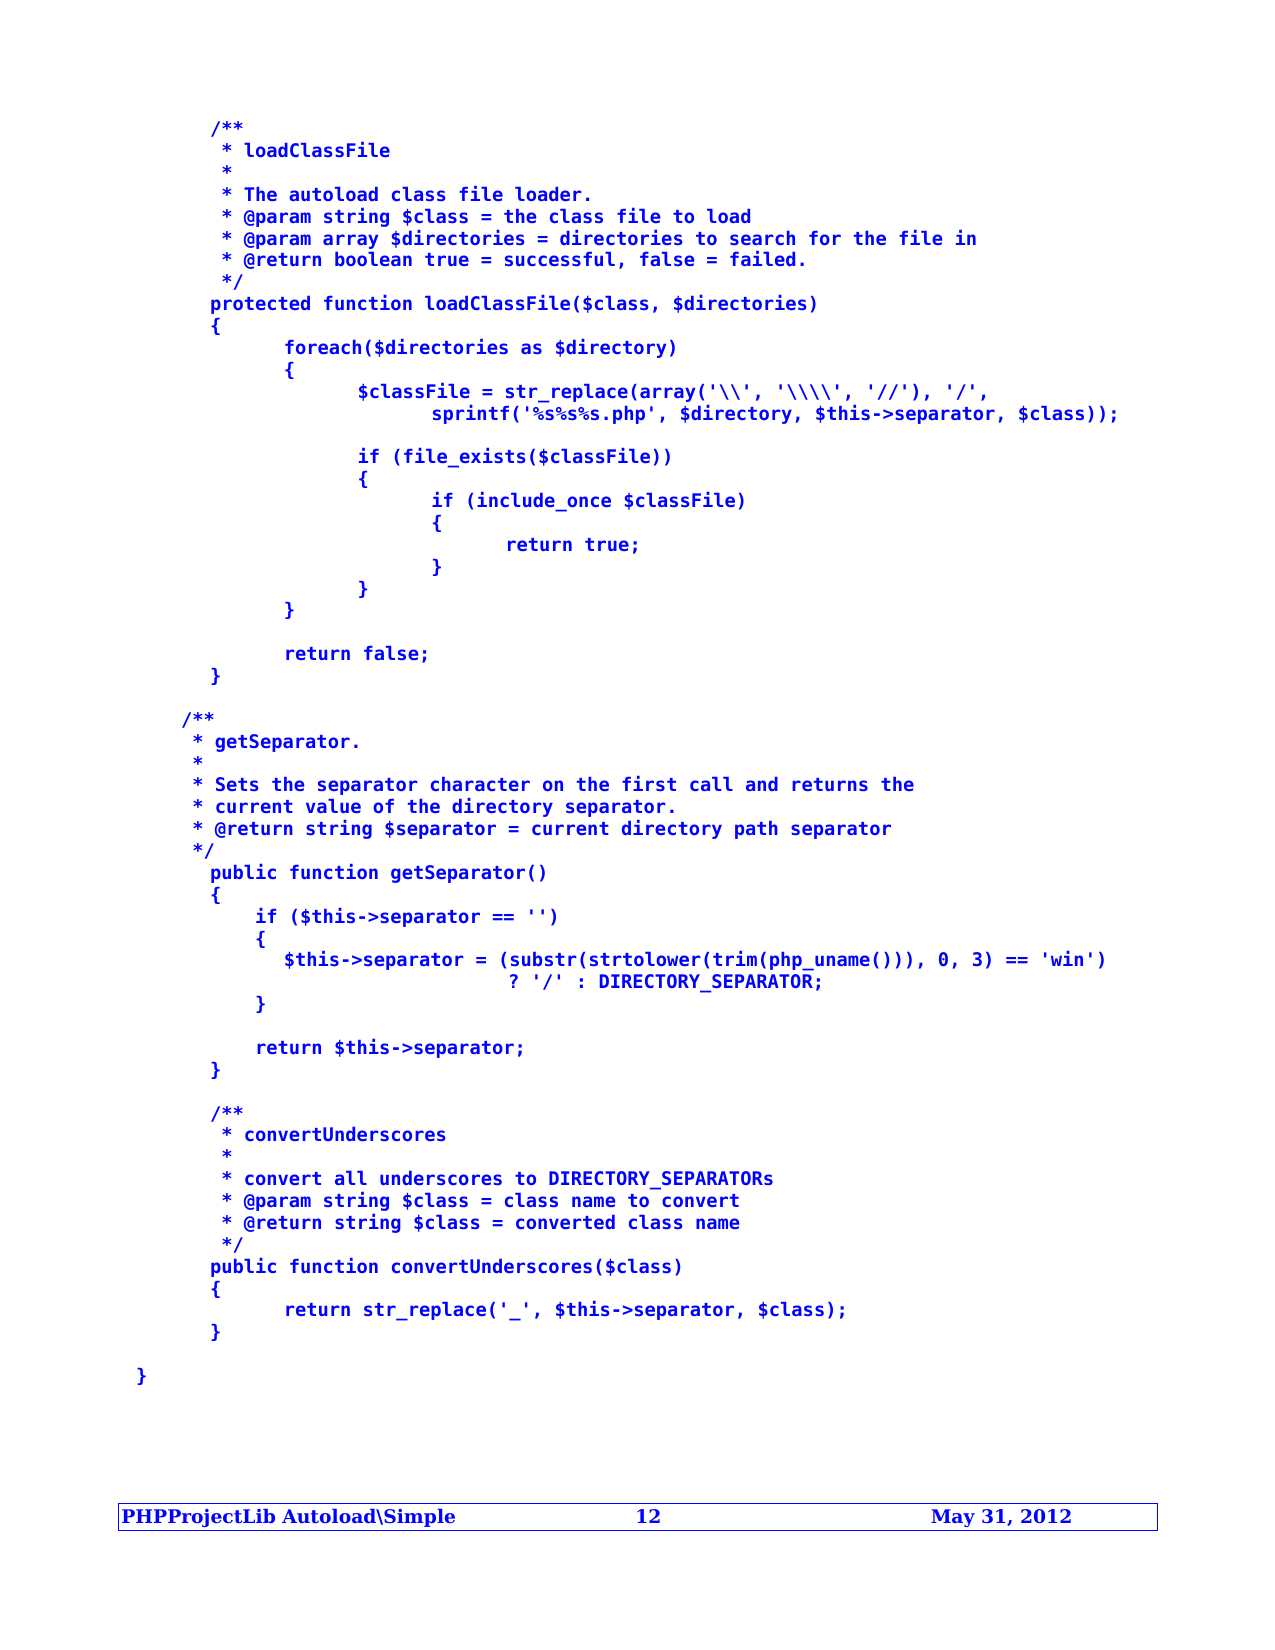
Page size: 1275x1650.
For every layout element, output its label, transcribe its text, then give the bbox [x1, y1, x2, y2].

list } [136, 577, 1157, 599]
list ? '/' : DIRECTORY_SEPARATOR; [136, 971, 1157, 993]
list * @param string $class = class name to convert [136, 1190, 1157, 1212]
list * @param array $directories = directories to search for the file in [136, 227, 1157, 249]
list protected function loadClassFile($class, $directories) [136, 293, 1157, 315]
list public function convertUnderscores($class) [136, 1256, 1157, 1277]
list * getSeparator. [136, 731, 1157, 752]
list /** [136, 1102, 1157, 1124]
list * [136, 1146, 1157, 1168]
list * convertUnderscores [136, 1124, 1157, 1146]
list * [136, 752, 1157, 774]
list sprintf('%s%s%s.php', $directory, $this->separator, $class)); [136, 402, 1157, 424]
list { [136, 468, 1157, 490]
list } [136, 1059, 1157, 1081]
list } [136, 1321, 1157, 1343]
list } [136, 1365, 1157, 1387]
list * convert all underscores to DIRECTORY_SEPARATORs [136, 1168, 1157, 1190]
list } [136, 665, 1157, 687]
list { [136, 315, 1157, 337]
list * Sets the separator character on the first call and returns the [136, 774, 1157, 796]
list * current value of the directory separator. [136, 796, 1157, 818]
list $this->separator = (substr(strtolower(trim(php_uname())), 0, 3) == 'win') [136, 949, 1157, 971]
list } [136, 599, 1157, 621]
list { [136, 1277, 1157, 1299]
list { [136, 884, 1157, 906]
list public function getSeparator() [136, 862, 1157, 884]
list return true; [136, 534, 1157, 556]
list */ [136, 271, 1157, 293]
list * @return boolean true = successful, false = failed. [136, 249, 1157, 271]
list /** [136, 118, 1157, 140]
list if (include_once $classFile) [136, 490, 1157, 512]
list } [136, 993, 1157, 1015]
list { [136, 927, 1157, 949]
list * loadClassFile [136, 140, 1157, 162]
list * [136, 162, 1157, 184]
list } [136, 556, 1157, 577]
list if (file_exists($classFile)) [136, 446, 1157, 468]
list * @return string $class = converted class name [136, 1212, 1157, 1234]
list * The autoload class file loader. [136, 184, 1157, 206]
list foreach($directories as $directory) [136, 337, 1157, 359]
list $classFile = str_replace(array('\\', '\\\\', '//'), '/', [136, 381, 1157, 402]
list return str_replace('_', $this->separator, $class); [136, 1299, 1157, 1321]
list if ($this->separator == '') [136, 906, 1157, 927]
list */ [136, 1234, 1157, 1256]
list { [136, 512, 1157, 534]
list { [136, 359, 1157, 381]
list return $this->separator; [136, 1037, 1157, 1059]
list * @param string $class = the class file to load [136, 206, 1157, 227]
list return false; [136, 643, 1157, 665]
list /** [136, 709, 1157, 731]
list * @return string $separator = current directory path separator [136, 818, 1157, 840]
list */ [136, 840, 1157, 862]
